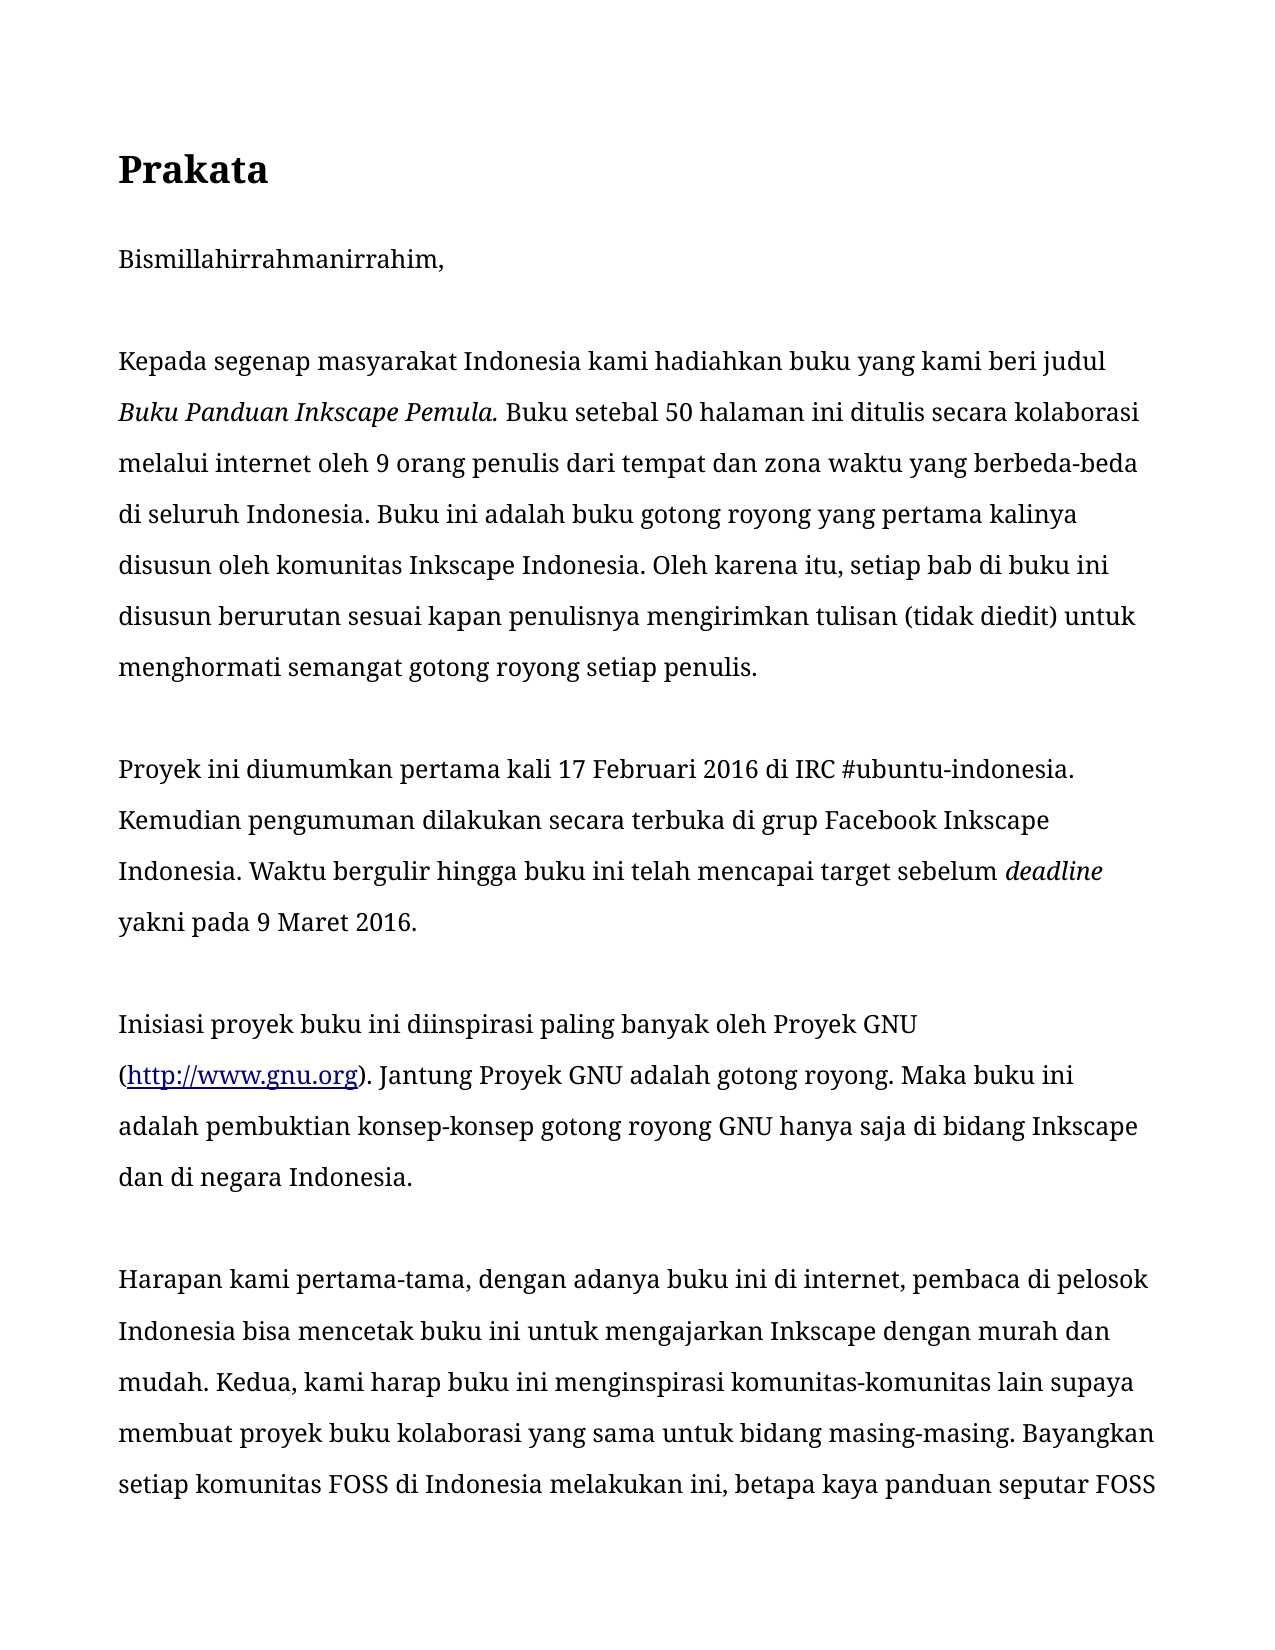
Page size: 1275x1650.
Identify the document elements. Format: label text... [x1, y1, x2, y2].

text Inisiasi proyek buku ini diinspirasi paling banyak oleh Proyek GNU (http://www.gnu.org). Jantung Proyek GNU adalah gotong royong. Maka buku ini adalah pembuktian konsep-konsep gotong royong GNU hanya saja di bidang Inkscape dan di negara Indonesia. [118, 1007, 1157, 1194]
text Bismillahirrahmanirrahim, [118, 241, 1157, 275]
text Harapan kami pertama-tama, dengan adanya buku ini di internet, pembaca di pelosok Indonesia bisa mencetak buku ini untuk mengajarkan Inkscape dengan murah dan mudah. Kedua, kami harap buku ini menginspirasi komunitas-komunitas lain supaya membuat proyek buku kolaborasi yang sama untuk bidang masing-masing. Bayangkan setiap komunitas FOSS di Indonesia melakukan ini, betapa kaya panduan seputar FOSS [118, 1262, 1157, 1500]
text Proyek ini diumumkan pertama kali 17 Februari 2016 di IRC #ubuntu-indonesia. Kemudian pengumuman dilakukan secara terbuka di grup Facebook Inkscape Indonesia. Waktu bergulir hingga buku ini telah mencapai target sebelum deadline yakni pada 9 Maret 2016. [118, 752, 1157, 939]
text Kepada segenap masyarakat Indonesia kami hadiahkan buku yang kami beri judul Buku Panduan Inkscape Pemula. Buku setebal 50 halaman ini ditulis secara kolaborasi melalui internet oleh 9 orang penulis dari tempat dan zona waktu yang berbeda-beda di seluruh Indonesia. Buku ini adalah buku gotong royong yang pertama kalinya disusun oleh komunitas Inkscape Indonesia. Oleh karena itu, setiap bab di buku ini disusun berurutan sesuai kapan penulisnya mengirimkan tulisan (tidak diedit) untuk menghormati semangat gotong royong setiap penulis. [118, 343, 1157, 684]
subtitle Prakata [118, 143, 1157, 195]
